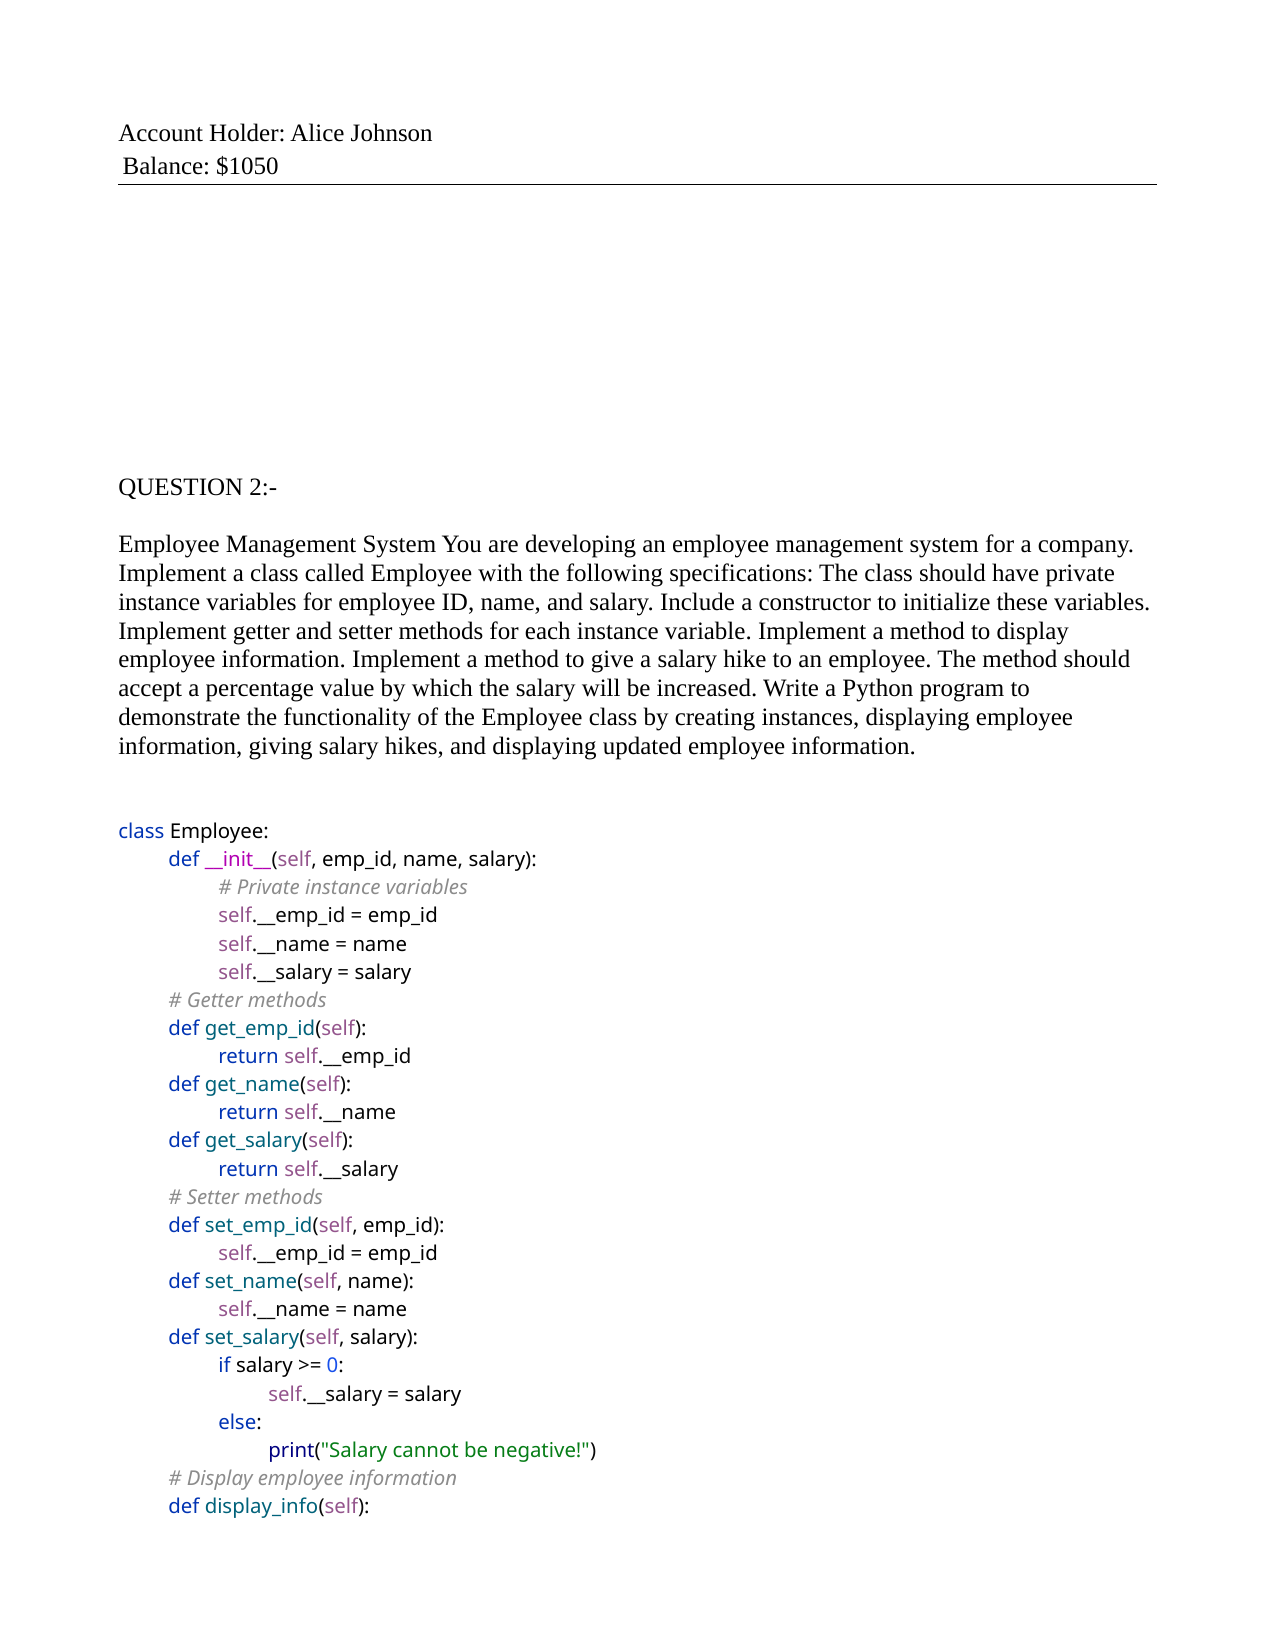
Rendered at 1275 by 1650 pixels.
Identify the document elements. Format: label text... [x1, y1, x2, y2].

text self.__emp_id = emp_id [118, 1238, 1157, 1267]
text # Private instance variables [118, 873, 1157, 901]
text def get_emp_id(self): [118, 1013, 1157, 1042]
text self.__name = name [118, 1295, 1157, 1323]
text return self.__emp_id [118, 1042, 1157, 1070]
text Account Holder: Alice Johnson [118, 118, 1157, 147]
text def set_salary(self, salary): [118, 1323, 1157, 1351]
text def get_name(self): [118, 1070, 1157, 1098]
text def display_info(self): [118, 1492, 1157, 1520]
text class Employee: [118, 817, 1157, 845]
text self.__salary = salary [118, 1379, 1157, 1407]
text Balance: $1050 [118, 147, 1157, 184]
text self.__salary = salary [118, 957, 1157, 985]
text self.__emp_id = emp_id [118, 901, 1157, 929]
text return self.__name [118, 1098, 1157, 1126]
text print("Salary cannot be negative!") [118, 1435, 1157, 1463]
text # Getter methods [118, 985, 1157, 1013]
text # Setter methods [118, 1182, 1157, 1210]
text def __init__(self, emp_id, name, salary): [118, 845, 1157, 873]
text def set_name(self, name): [118, 1267, 1157, 1295]
text # Display employee information [118, 1463, 1157, 1492]
text Employee Management System You are developing an employee management system for a company. Implement a class called Employee with the following specifications: The class should have private instance variables for employee ID, name, and salary. Include a constructor to initialize these variables. Implement getter and setter methods for each instance variable. Implement a method to display employee information. Implement a method to give a salary hike to an employee. The method should accept a percentage value by which the salary will be increased. Write a Python program to demonstrate the functionality of the Employee class by creating instances, displaying employee information, giving salary hikes, and displaying updated employee information. [118, 529, 1157, 759]
text def set_emp_id(self, emp_id): [118, 1210, 1157, 1238]
text QUESTION 2:- [118, 472, 1157, 501]
text self.__name = name [118, 929, 1157, 957]
text else: [118, 1407, 1157, 1435]
text return self.__salary [118, 1154, 1157, 1182]
text if salary >= 0: [118, 1351, 1157, 1379]
text def get_salary(self): [118, 1126, 1157, 1154]
